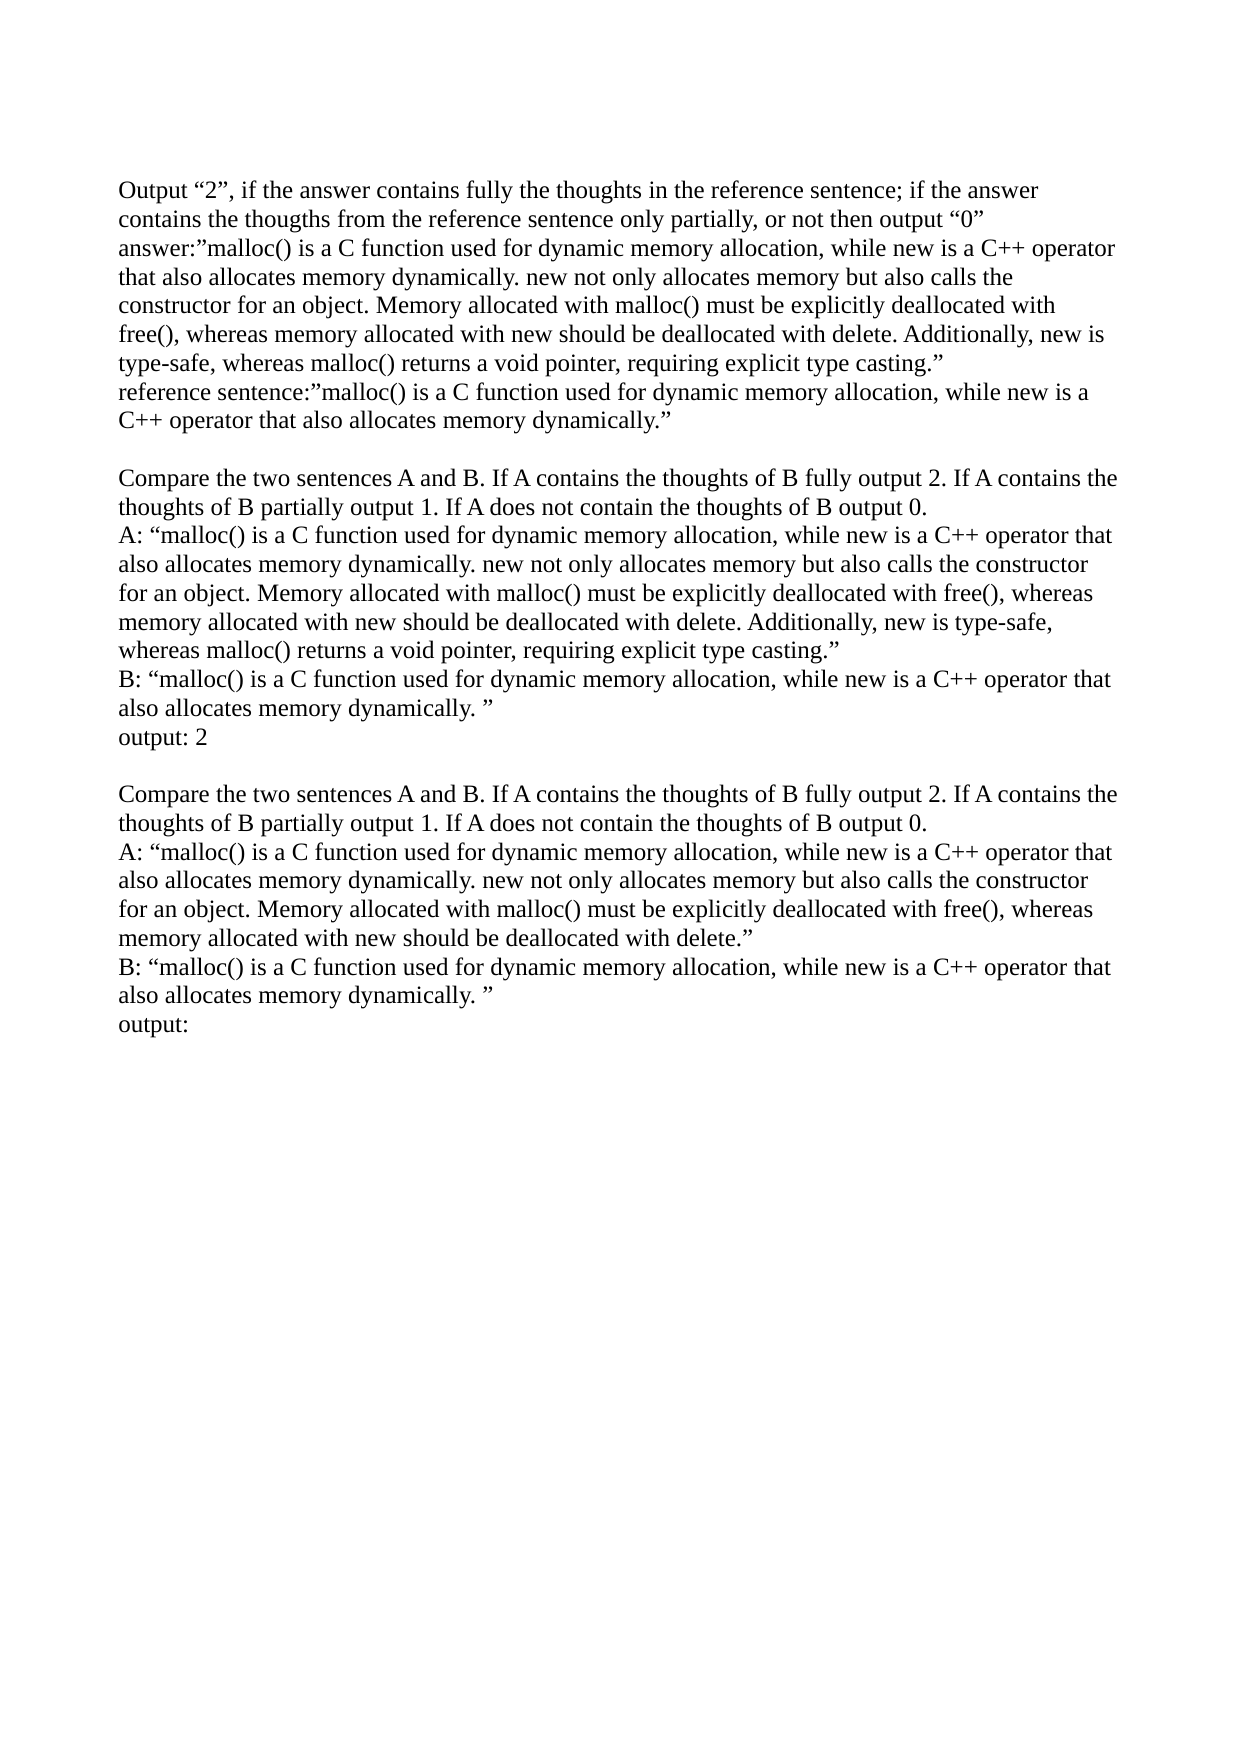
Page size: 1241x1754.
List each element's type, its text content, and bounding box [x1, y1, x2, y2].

text Output “2”, if the answer contains fully the thoughts in the reference sentence; if the answer contains the thougths from the reference sentence only partially, or not then output “0” [118, 176, 1122, 233]
text output: 2 [118, 722, 1122, 751]
text Compare the two sentences A and B. If A contains the thoughts of B fully output 2. If A contains the thoughts of B partially output 1. If A does not contain the thoughts of B output 0. [118, 463, 1122, 521]
text reference sentence:”malloc() is a C function used for dynamic memory allocation, while new is a C++ operator that also allocates memory dynamically.” [118, 377, 1122, 434]
text Compare the two sentences A and B. If A contains the thoughts of B fully output 2. If A contains the thoughts of B partially output 1. If A does not contain the thoughts of B output 0. [118, 779, 1122, 837]
text output: [118, 1009, 1122, 1038]
text B: “malloc() is a C function used for dynamic memory allocation, while new is a C++ operator that also allocates memory dynamically. ” [118, 664, 1122, 722]
text A: “malloc() is a C function used for dynamic memory allocation, while new is a C++ operator that also allocates memory dynamically. new not only allocates memory but also calls the constructor for an object. Memory allocated with malloc() must be explicitly deallocated with free(), whereas memory allocated with new should be deallocated with delete. Additionally, new is type-safe, whereas malloc() returns a void pointer, requiring explicit type casting.” [118, 521, 1122, 664]
text A: “malloc() is a C function used for dynamic memory allocation, while new is a C++ operator that also allocates memory dynamically. new not only allocates memory but also calls the constructor for an object. Memory allocated with malloc() must be explicitly deallocated with free(), whereas memory allocated with new should be deallocated with delete.” [118, 837, 1122, 952]
text B: “malloc() is a C function used for dynamic memory allocation, while new is a C++ operator that also allocates memory dynamically. ” [118, 952, 1122, 1009]
text answer:”malloc() is a C function used for dynamic memory allocation, while new is a C++ operator that also allocates memory dynamically. new not only allocates memory but also calls the constructor for an object. Memory allocated with malloc() must be explicitly deallocated with free(), whereas memory allocated with new should be deallocated with delete. Additionally, new is type-safe, whereas malloc() returns a void pointer, requiring explicit type casting.” [118, 233, 1122, 377]
